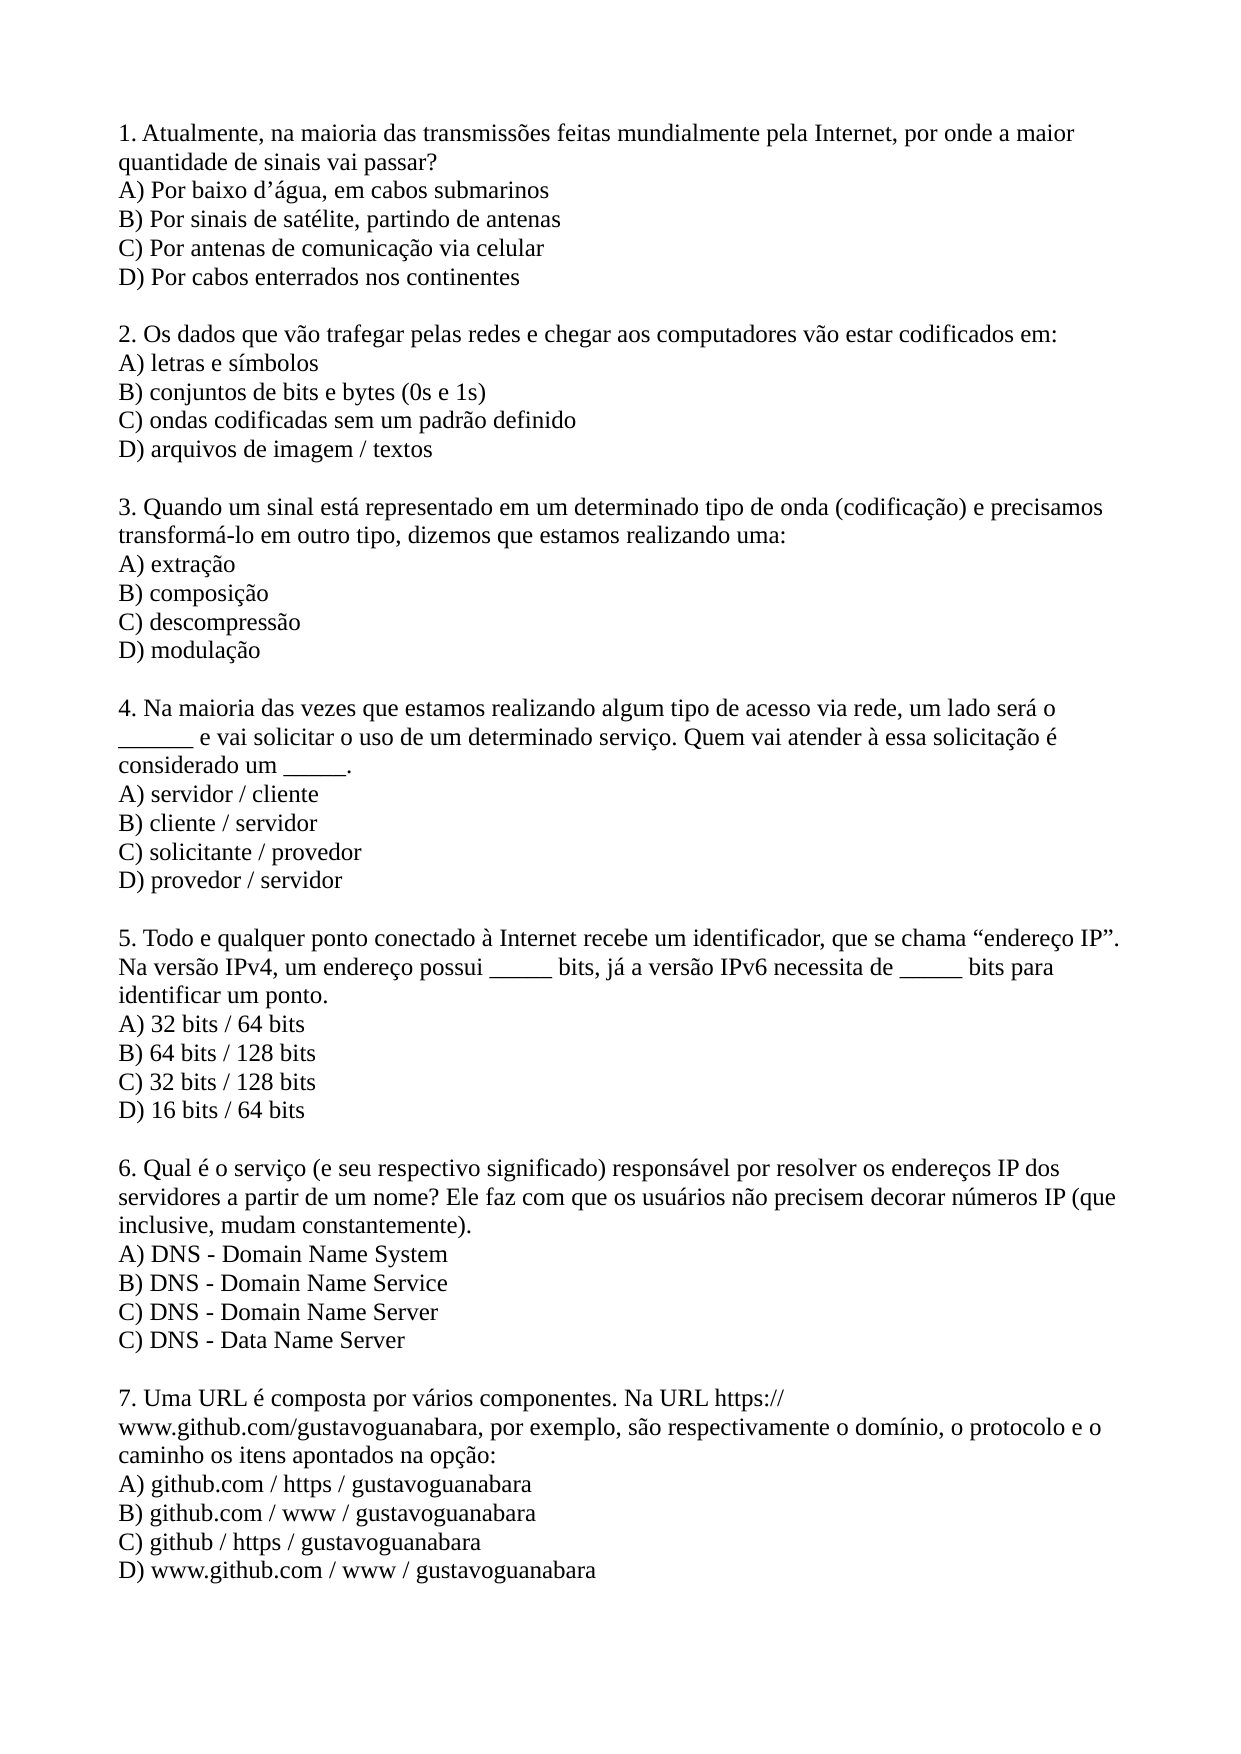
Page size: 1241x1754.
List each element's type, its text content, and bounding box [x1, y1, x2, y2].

text D) provedor / servidor [118, 866, 1122, 894]
text 2. Os dados que vão trafegar pelas redes e chegar aos computadores vão estar codificados em: [118, 319, 1122, 348]
text C) 32 bits / 128 bits [118, 1067, 1122, 1096]
text A) extração [118, 549, 1122, 578]
text 3. Quando um sinal está representado em um determinado tipo de onda (codificação) e precisamos transformá-lo em outro tipo, dizemos que estamos realizando uma: [118, 492, 1122, 549]
text 6. Qual é o serviço (e seu respectivo significado) responsável por resolver os endereços IP dos servidores a partir de um nome? Ele faz com que os usuários não precisem decorar números IP (que inclusive, mudam constantemente). [118, 1153, 1122, 1239]
text D) Por cabos enterrados nos continentes [118, 262, 1122, 291]
text C) descompressão [118, 607, 1122, 636]
text D) modulação [118, 636, 1122, 664]
text A) DNS - Domain Name System [118, 1239, 1122, 1268]
text B) 64 bits / 128 bits [118, 1038, 1122, 1067]
text D) 16 bits / 64 bits [118, 1096, 1122, 1124]
text B) Por sinais de satélite, partindo de antenas [118, 204, 1122, 233]
text A) letras e símbolos [118, 348, 1122, 377]
text B) cliente / servidor [118, 808, 1122, 837]
text D) www.github.com / www / gustavoguanabara [118, 1556, 1122, 1584]
text B) DNS - Domain Name Service [118, 1268, 1122, 1297]
text C) github / https / gustavoguanabara [118, 1527, 1122, 1556]
text 5. Todo e qualquer ponto conectado à Internet recebe um identificador, que se chama “endereço IP”. Na versão IPv4, um endereço possui _____ bits, já a versão IPv6 necessita de _____ bits para identificar um ponto. [118, 923, 1122, 1009]
text A) github.com / https / gustavoguanabara [118, 1469, 1122, 1498]
text B) github.com / www / gustavoguanabara [118, 1498, 1122, 1527]
text D) arquivos de imagem / textos [118, 434, 1122, 463]
text C) solicitante / provedor [118, 837, 1122, 866]
text C) DNS - Data Name Server [118, 1326, 1122, 1354]
text C) DNS - Domain Name Server [118, 1297, 1122, 1326]
text A) Por baixo d’água, em cabos submarinos [118, 176, 1122, 204]
text B) conjuntos de bits e bytes (0s e 1s) [118, 377, 1122, 406]
text C) Por antenas de comunicação via celular [118, 233, 1122, 262]
text 1. Atualmente, na maioria das transmissões feitas mundialmente pela Internet, por onde a maior quantidade de sinais vai passar? [118, 118, 1122, 176]
text 4. Na maioria das vezes que estamos realizando algum tipo de acesso via rede, um lado será o ______ e vai solicitar o uso de um determinado serviço. Quem vai atender à essa solicitação é considerado um _____. [118, 693, 1122, 779]
text C) ondas codificadas sem um padrão definido [118, 406, 1122, 434]
text 7. Uma URL é composta por vários componentes. Na URL https:// www.github.com/gustavoguanabara, por exemplo, são respectivamente o domínio, o protocolo e o caminho os itens apontados na opção: [118, 1383, 1122, 1469]
text A) 32 bits / 64 bits [118, 1009, 1122, 1038]
text B) composição [118, 578, 1122, 607]
text A) servidor / cliente [118, 779, 1122, 808]
